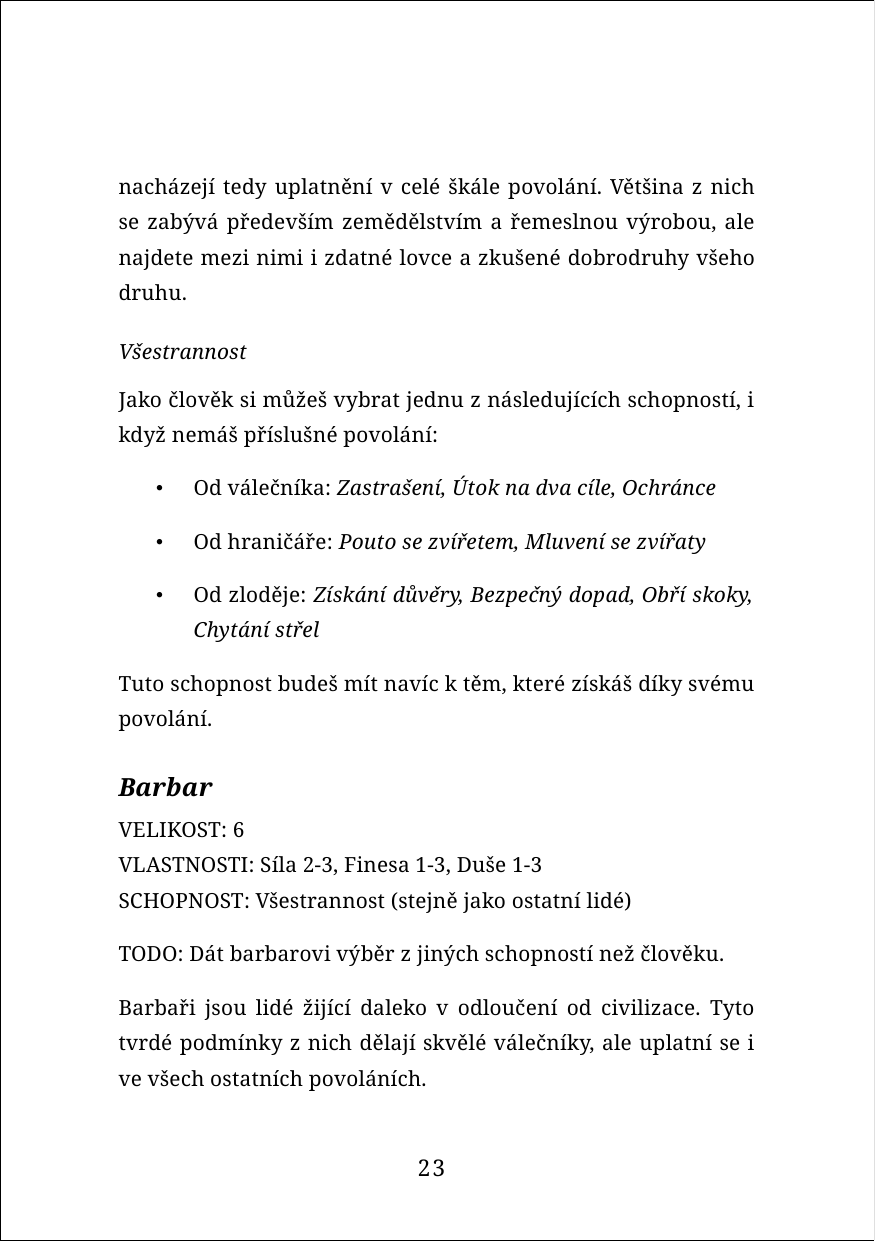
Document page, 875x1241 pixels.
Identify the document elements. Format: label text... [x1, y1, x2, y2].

list Od válečníka: Zastrašení, Útok na dva cíle, Ochránce [156, 473, 756, 502]
text TODO: Dát barbarovi výběr z jiných schopností než člověku. [118, 939, 756, 968]
text nacházejí tedy uplatnění v celé škále povolání. Většina z nich se zabývá především zemědělstvím a řemeslnou výrobou, ale najdete mezi nimi i zdatné lovce a zkušené dobrodruhy všeho druhu. [118, 172, 756, 307]
list Od zloděje: Získání důvěry, Bezpečný dopad, Obří skoky, Chytání střel [156, 580, 756, 644]
text Tuto schopnost budeš mít navíc k těm, které získáš díky svému povolání. [118, 669, 756, 733]
list Od hraničáře: Pouto se zvířetem, Mluvení se zvířaty [156, 527, 756, 555]
text VELIKOST: 6 VLASTNOSTI: Síla 2-3, Finesa 1-3, Duše 1-3 SCHOPNOST: Všestrannost (stejně jako ostatní lidé) [118, 815, 756, 914]
text Jako člověk si můžeš vybrat jednu z následujících schopností, i když nemáš příslušné povolání: [118, 385, 756, 449]
text Barbaři jsou lidé žijící daleko v odloučení od civilizace. Tyto tvrdé podmínky z nich dělají skvělé válečníky, ale uplatní se i ve všech ostatních povoláních. [118, 993, 756, 1092]
text Všestrannost [118, 337, 756, 366]
subtitle Barbar [118, 769, 756, 803]
